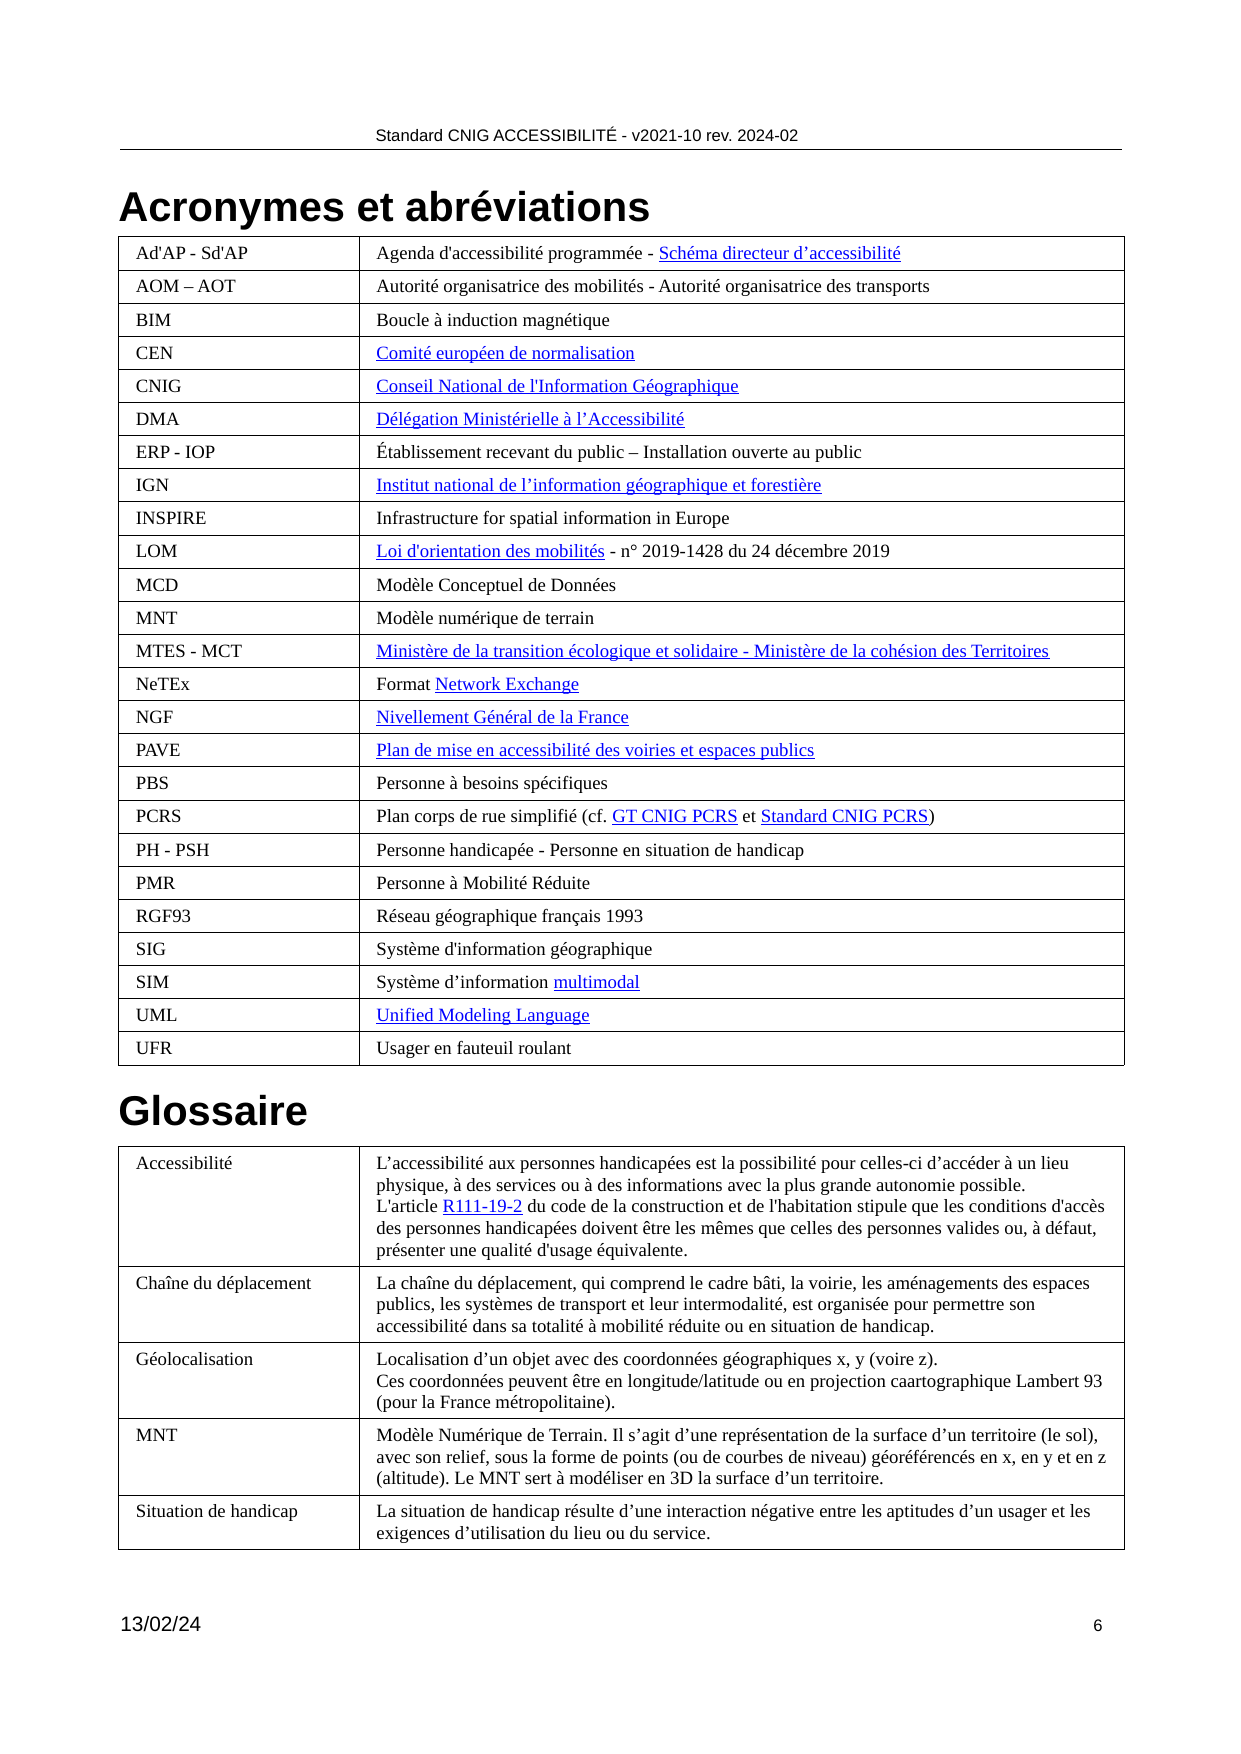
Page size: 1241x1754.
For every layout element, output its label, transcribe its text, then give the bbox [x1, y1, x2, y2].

table_cell Modèle Conceptuel de Données [360, 569, 1124, 601]
table_cell BIM [119, 304, 359, 336]
table_cell Modèle numérique de terrain [360, 602, 1124, 634]
table_cell Localisation d’un objet avec des coordonnées géographiques x, y (voire z). Ces coordonnées peuvent être en longitude/latitude ou en projection caartographique Lambert 93 (pour la France métropolitaine). [360, 1343, 1124, 1418]
table_cell LOM [119, 536, 359, 568]
table_cell MCD [119, 569, 359, 601]
table_header Ad'AP - Sd'AP [119, 237, 359, 269]
table_cell Chaîne du déplacement [119, 1267, 359, 1342]
table_cell RGF93 [119, 900, 359, 932]
table_cell NGF [119, 701, 359, 733]
table_header Agenda d'accessibilité programmée - Schéma directeur d’accessibilité [360, 237, 1124, 269]
table_cell Comité européen de normalisation [360, 337, 1124, 369]
table_cell Ministère de la transition écologique et solidaire - Ministère de la cohésion des Territoires [360, 635, 1124, 667]
table_cell Situation de handicap [119, 1496, 359, 1549]
table_cell Loi d'orientation des mobilités - n° 2019-1428 du 24 décembre 2019 [360, 536, 1124, 568]
table_cell UML [119, 999, 359, 1031]
text Glossaire [118, 1087, 1122, 1135]
table_cell Institut national de l’information géographique et forestière [360, 469, 1124, 501]
table_header Accessibilité [119, 1147, 359, 1266]
table_cell Infrastructure for spatial information in Europe [360, 502, 1124, 534]
table_header L’accessibilité aux personnes handicapées est la possibilité pour celles-ci d’accéder à un lieu physique, à des services ou à des informations avec la plus grande autonomie possible. L'article R111-19-2 du code de la construction et de l'habitation stipule que les conditions d'accès des personnes handicapées doivent être les mêmes que celles des personnes valides ou, à défaut, présenter une qualité d'usage équivalente. [360, 1147, 1124, 1266]
table_cell Modèle Numérique de Terrain. Il s’agit d’une représentation de la surface d’un territoire (le sol), avec son relief, sous la forme de points (ou de courbes de niveau) géoréférencés en x, en y et en z (altitude). Le MNT sert à modéliser en 3D la surface d’un territoire. [360, 1419, 1124, 1494]
table_cell SIM [119, 966, 359, 998]
table_cell Personne à Mobilité Réduite [360, 867, 1124, 899]
table_cell PAVE [119, 734, 359, 766]
table_cell La situation de handicap résulte d’une interaction négative entre les aptitudes d’un usager et les exigences d’utilisation du lieu ou du service. [360, 1496, 1124, 1549]
table_cell Système d’information multimodal [360, 966, 1124, 998]
table_cell NeTEx [119, 668, 359, 700]
table_cell Format Network Exchange [360, 668, 1124, 700]
table_cell Plan corps de rue simplifié (cf. GT CNIG PCRS et Standard CNIG PCRS) [360, 801, 1124, 833]
table_cell Conseil National de l'Information Géographique [360, 370, 1124, 402]
table_cell MNT [119, 602, 359, 634]
table_cell Personne handicapée - Personne en situation de handicap [360, 834, 1124, 866]
table_cell CNIG [119, 370, 359, 402]
table_cell Unified Modeling Language [360, 999, 1124, 1031]
table_cell Personne à besoins spécifiques [360, 767, 1124, 799]
table_cell Géolocalisation [119, 1343, 359, 1418]
table_cell UFR [119, 1032, 359, 1064]
table_cell Nivellement Général de la France [360, 701, 1124, 733]
table_cell Réseau géographique français 1993 [360, 900, 1124, 932]
table_cell Délégation Ministérielle à l’Accessibilité [360, 403, 1124, 435]
table_cell AOM – AOT [119, 271, 359, 303]
table_cell MNT [119, 1419, 359, 1494]
text Acronymes et abréviations [118, 183, 1122, 231]
table_cell Système d'information géographique [360, 933, 1124, 965]
table_cell PBS [119, 767, 359, 799]
table_cell PH - PSH [119, 834, 359, 866]
table_cell PCRS [119, 801, 359, 833]
table_cell MTES - MCT [119, 635, 359, 667]
table_cell Boucle à induction magnétique [360, 304, 1124, 336]
table_cell Autorité organisatrice des mobilités - Autorité organisatrice des transports [360, 271, 1124, 303]
table_cell PMR [119, 867, 359, 899]
table_cell Usager en fauteuil roulant [360, 1032, 1124, 1064]
table_cell ERP - IOP [119, 436, 359, 468]
table_cell DMA [119, 403, 359, 435]
table_cell IGN [119, 469, 359, 501]
table_cell SIG [119, 933, 359, 965]
table_cell Plan de mise en accessibilité des voiries et espaces publics [360, 734, 1124, 766]
table_cell Établissement recevant du public – Installation ouverte au public [360, 436, 1124, 468]
table_cell La chaîne du déplacement, qui comprend le cadre bâti, la voirie, les aménagements des espaces publics, les systèmes de transport et leur intermodalité, est organisée pour permettre son accessibilité dans sa totalité à mobilité réduite ou en situation de handicap. [360, 1267, 1124, 1342]
table_cell CEN [119, 337, 359, 369]
table_cell INSPIRE [119, 502, 359, 534]
